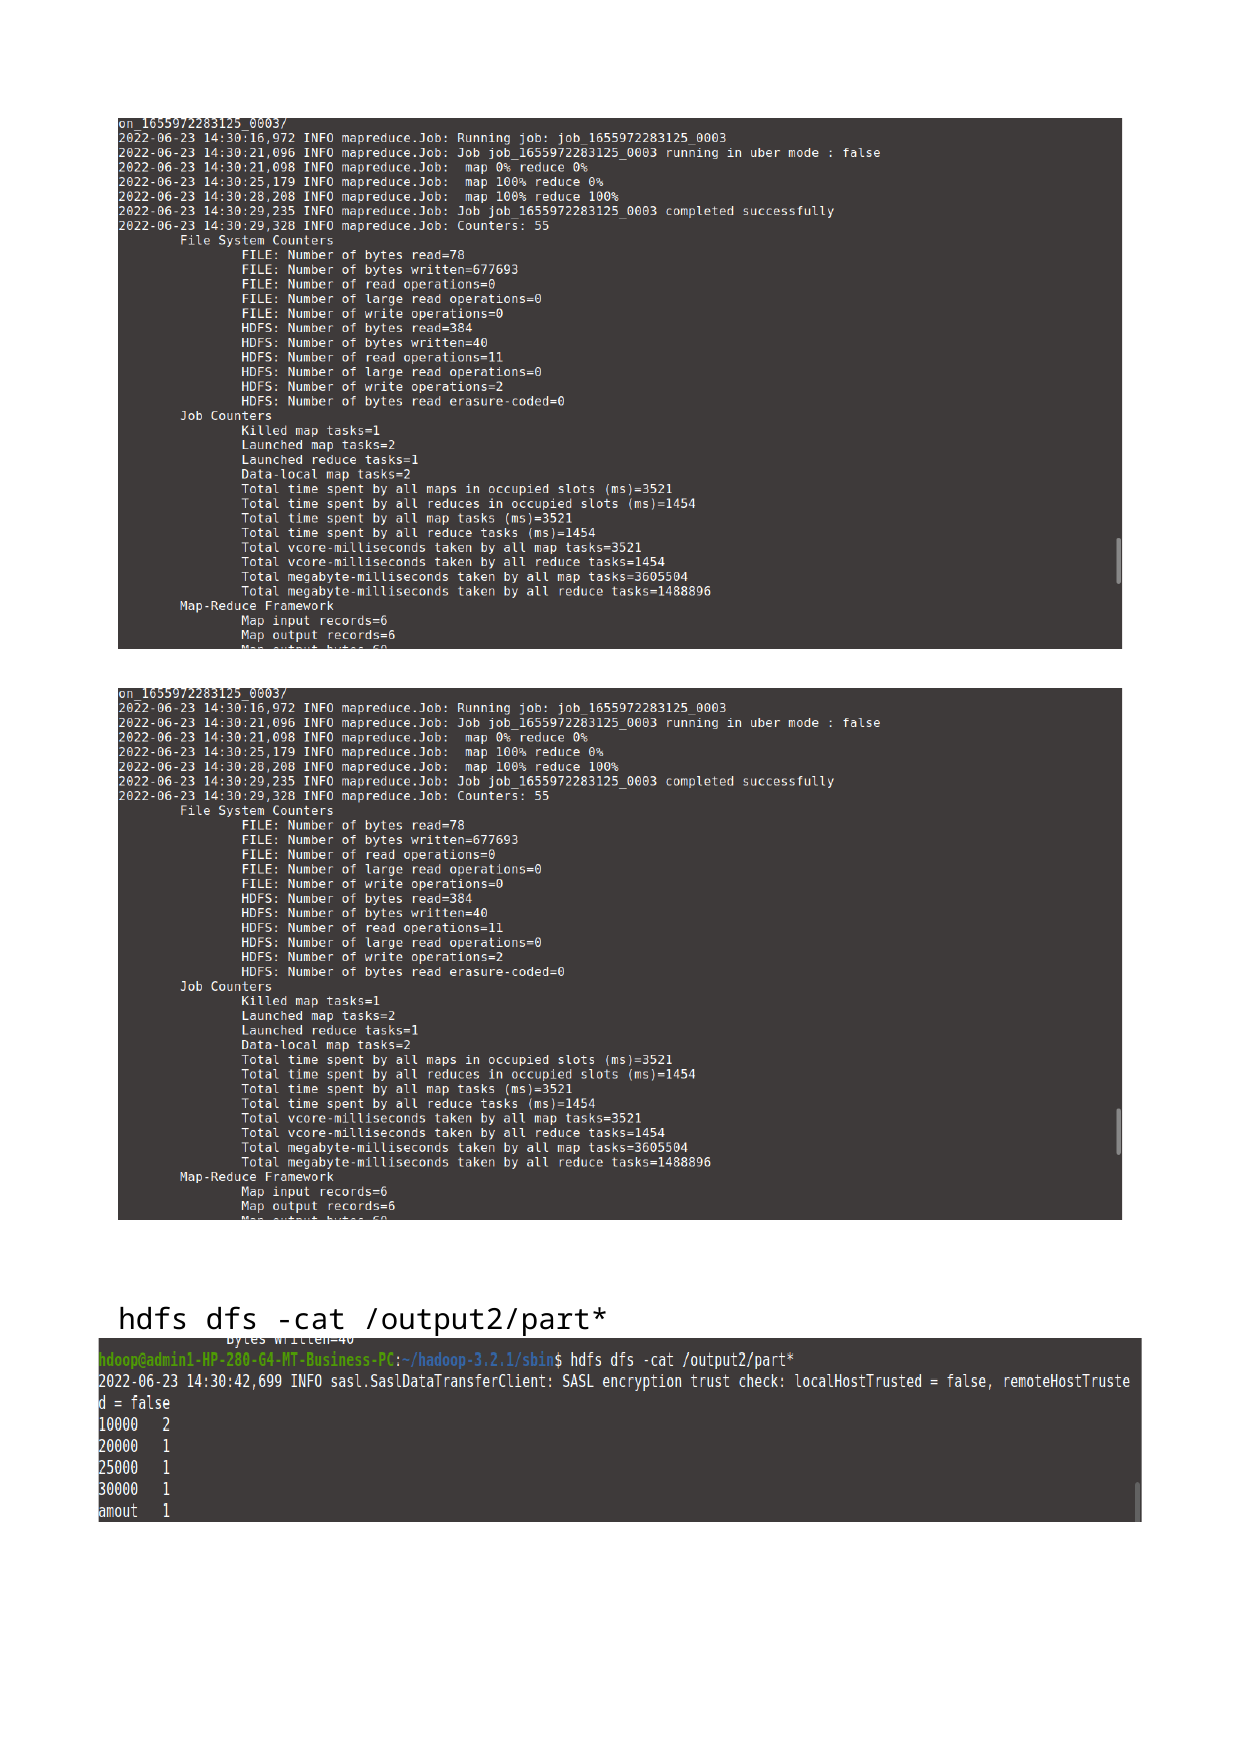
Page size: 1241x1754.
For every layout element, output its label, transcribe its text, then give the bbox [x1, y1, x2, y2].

text hdfs dfs -cat /output2/part* [118, 1299, 1122, 1338]
picture [118, 118, 1123, 649]
picture [98, 1338, 1142, 1522]
picture [118, 688, 1123, 1220]
